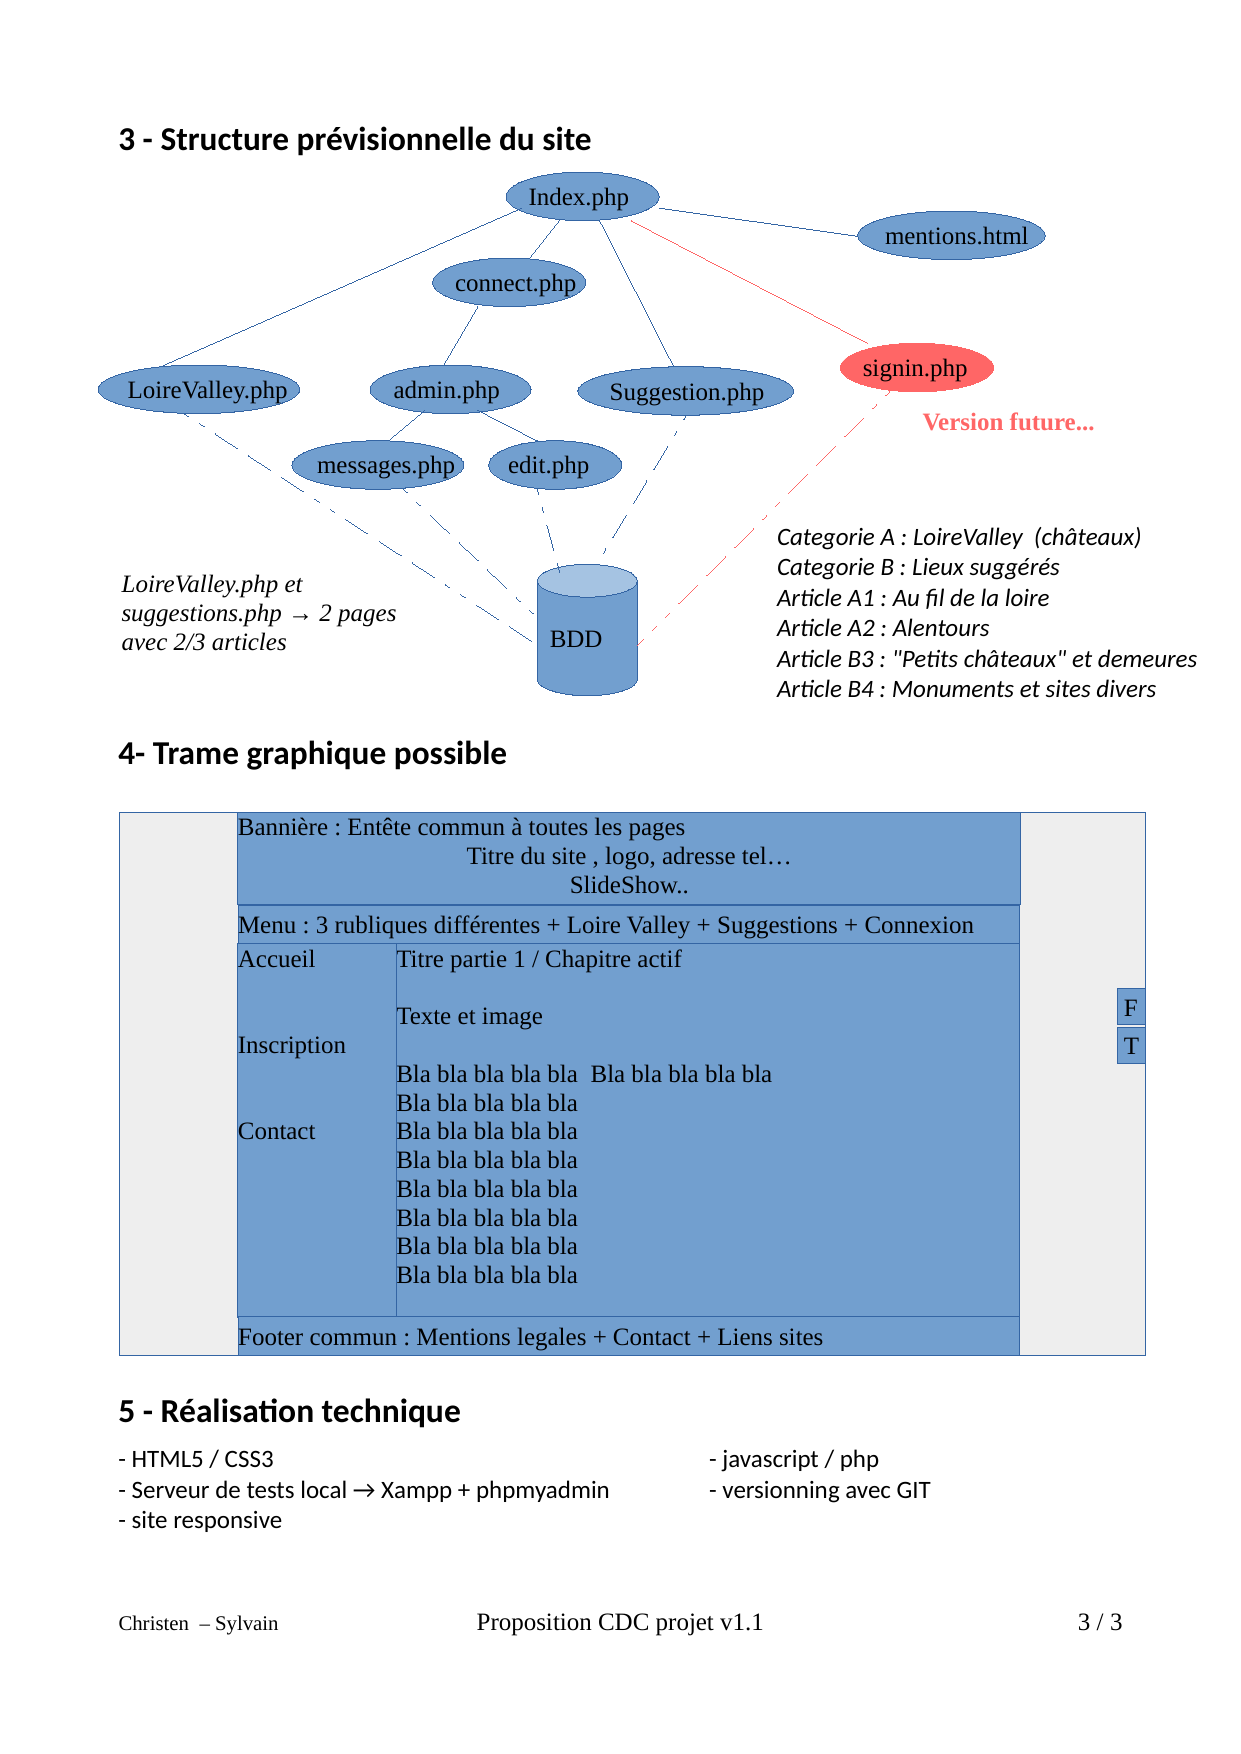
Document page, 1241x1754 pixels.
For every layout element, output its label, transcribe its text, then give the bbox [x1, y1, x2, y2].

text - Serveur de tests local → Xampp + phpmyadmin - versionning avec GIT [118, 1474, 1122, 1504]
subtitle 4- Trame graphique possible [118, 732, 1122, 773]
subtitle 3 - Structure prévisionnelle du site [118, 118, 1122, 159]
text - site responsive [118, 1504, 1122, 1535]
text - HTML5 / CSS3 - javascript / php [118, 1443, 1122, 1474]
subtitle 5 - Réalisation technique [118, 1390, 1122, 1431]
